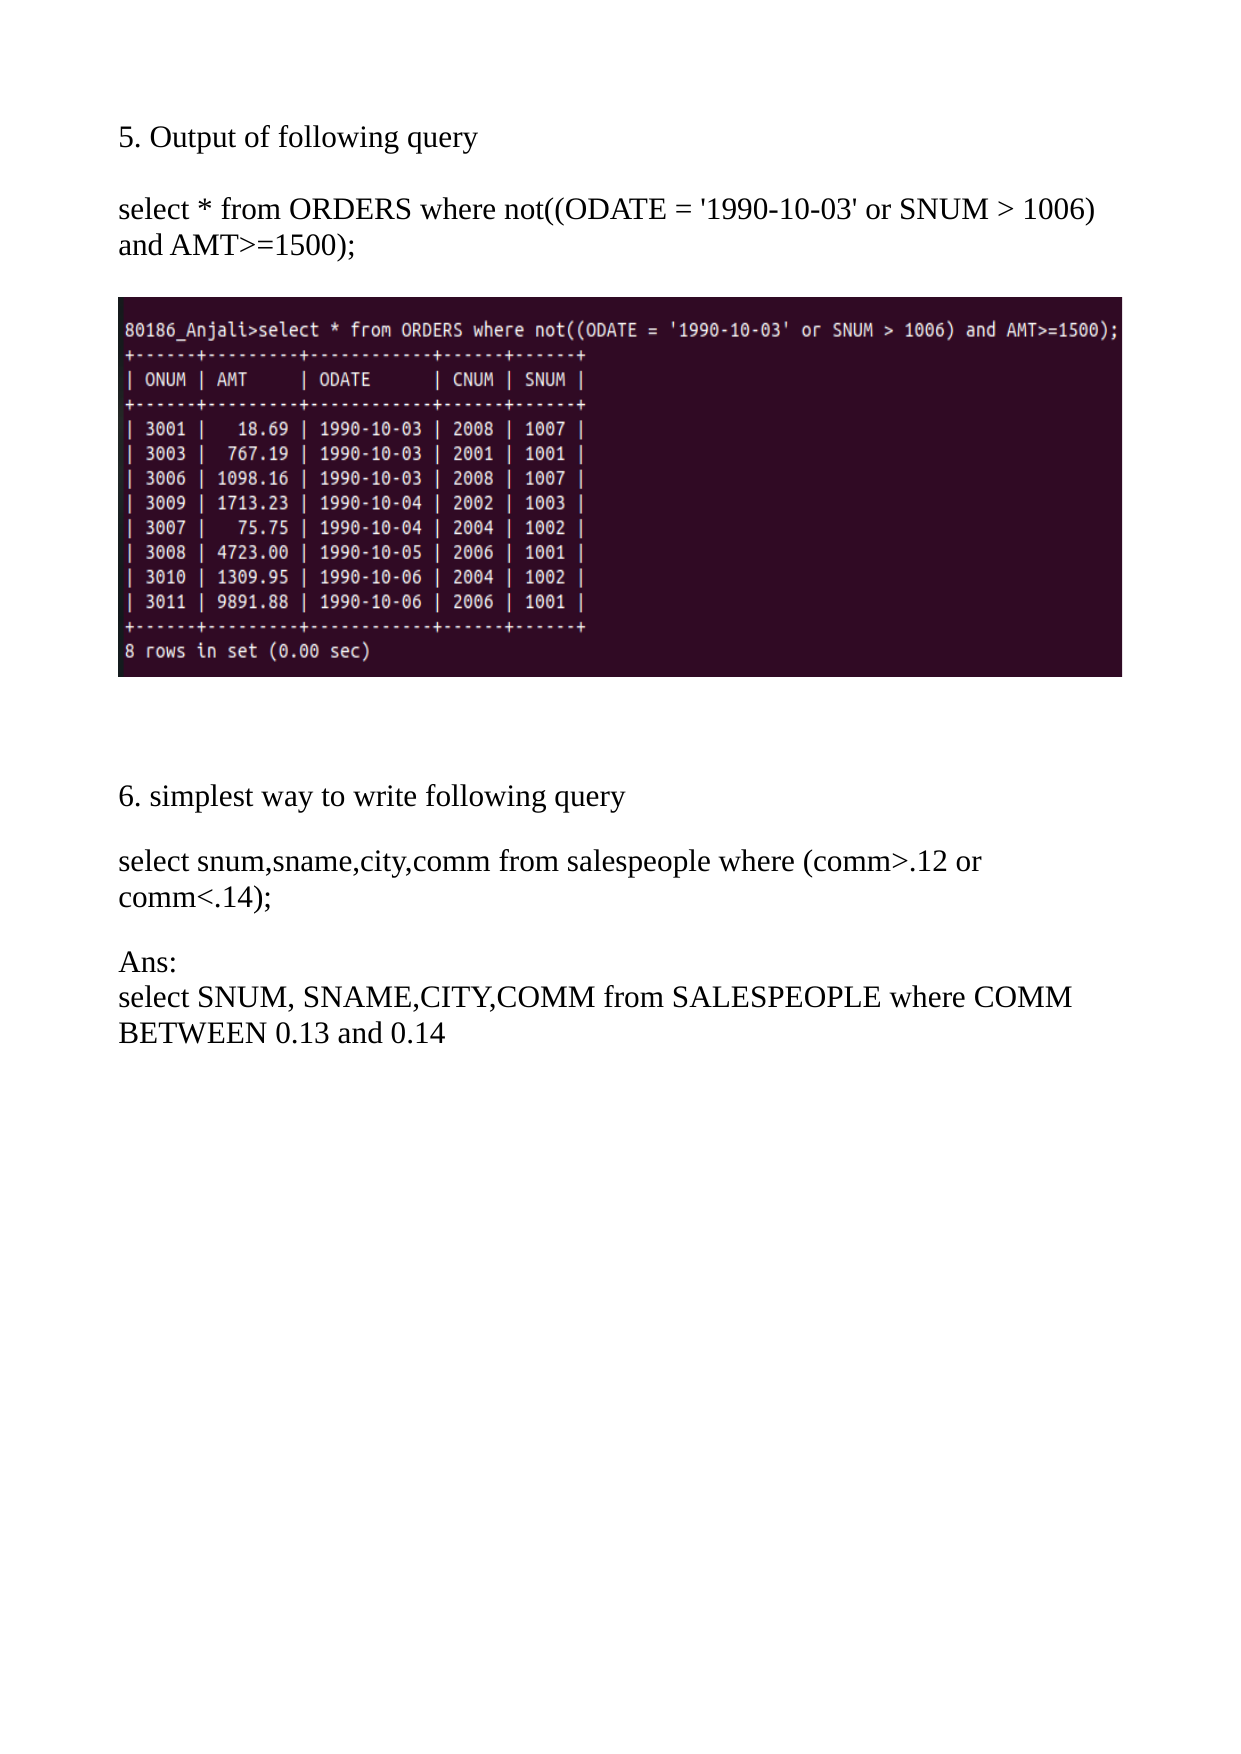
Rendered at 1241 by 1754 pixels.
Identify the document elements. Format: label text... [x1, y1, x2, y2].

text select snum,sname,city,comm from salespeople where (comm>.12 or comm<.14); [118, 842, 1122, 914]
text select * from ORDERS where not((ODATE = '1990-10-03' or SNUM > 1006) and AMT>=1500); [118, 190, 1122, 262]
text 6. simplest way to write following query [118, 777, 1122, 813]
text 5. Output of following query [118, 118, 1122, 154]
text Ans: [118, 943, 1122, 979]
text select SNUM, SNAME,CITY,COMM from SALESPEOPLE where COMM BETWEEN 0.13 and 0.14 [118, 979, 1122, 1051]
picture [118, 297, 1123, 677]
